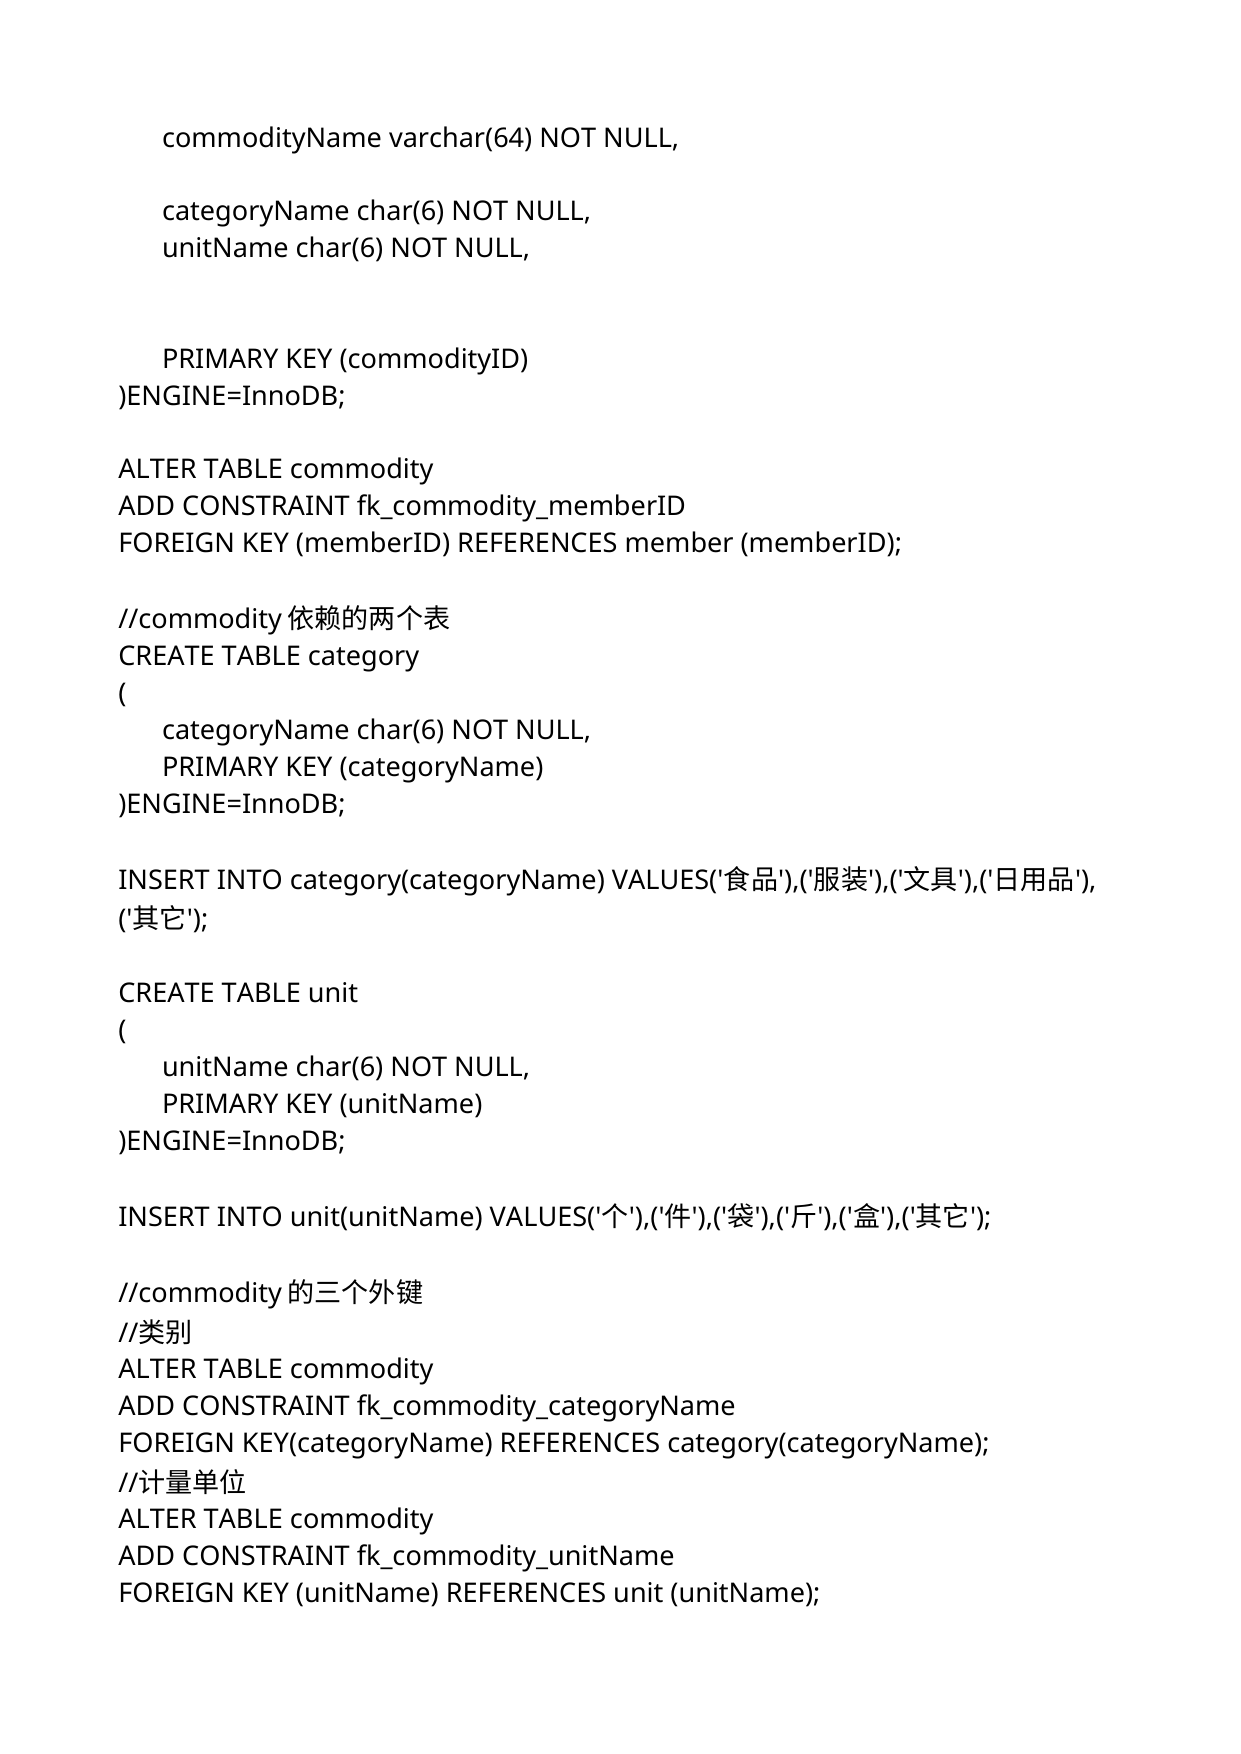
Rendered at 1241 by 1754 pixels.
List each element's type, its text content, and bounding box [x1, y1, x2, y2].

text )ENGINE=InnoDB; [118, 784, 1122, 821]
text commodityName varchar(64) NOT NULL, [118, 118, 1122, 155]
text ADD CONSTRAINT fk_commodity_unitName [118, 1537, 1122, 1574]
text ALTER TABLE commodity [118, 1500, 1122, 1537]
text categoryName char(6) NOT NULL, [118, 711, 1122, 747]
text PRIMARY KEY (commodityID) [118, 339, 1122, 376]
text )ENGINE=InnoDB; [118, 376, 1122, 413]
text ( [118, 674, 1122, 711]
text INSERT INTO unit(unitName) VALUES('个'),('件'),('袋'),('斤'),('盒'),('其它'); [118, 1195, 1122, 1234]
text //计量单位 [118, 1461, 1122, 1500]
text )ENGINE=InnoDB; [118, 1121, 1122, 1158]
text ALTER TABLE commodity [118, 1350, 1122, 1387]
text unitName char(6) NOT NULL, [118, 229, 1122, 266]
text ADD CONSTRAINT fk_commodity_categoryName [118, 1387, 1122, 1424]
text CREATE TABLE unit [118, 974, 1122, 1011]
text ( [118, 1011, 1122, 1047]
text CREATE TABLE category [118, 637, 1122, 674]
text FOREIGN KEY (memberID) REFERENCES member (memberID); [118, 524, 1122, 561]
text //类别 [118, 1311, 1122, 1350]
text ADD CONSTRAINT fk_commodity_memberID [118, 487, 1122, 524]
text PRIMARY KEY (categoryName) [118, 747, 1122, 784]
text ALTER TABLE commodity [118, 450, 1122, 487]
text FOREIGN KEY (unitName) REFERENCES unit (unitName); [118, 1574, 1122, 1611]
text //commodity依赖的两个表 [118, 597, 1122, 637]
text PRIMARY KEY (unitName) [118, 1084, 1122, 1121]
text //commodity的三个外键 [118, 1271, 1122, 1311]
text categoryName char(6) NOT NULL, [118, 192, 1122, 229]
text FOREIGN KEY(categoryName) REFERENCES category(categoryName); [118, 1424, 1122, 1461]
text INSERT INTO category(categoryName) VALUES('食品'),('服装'),('文具'),('日用品'),('其它'); [118, 858, 1122, 937]
text unitName char(6) NOT NULL, [118, 1047, 1122, 1084]
